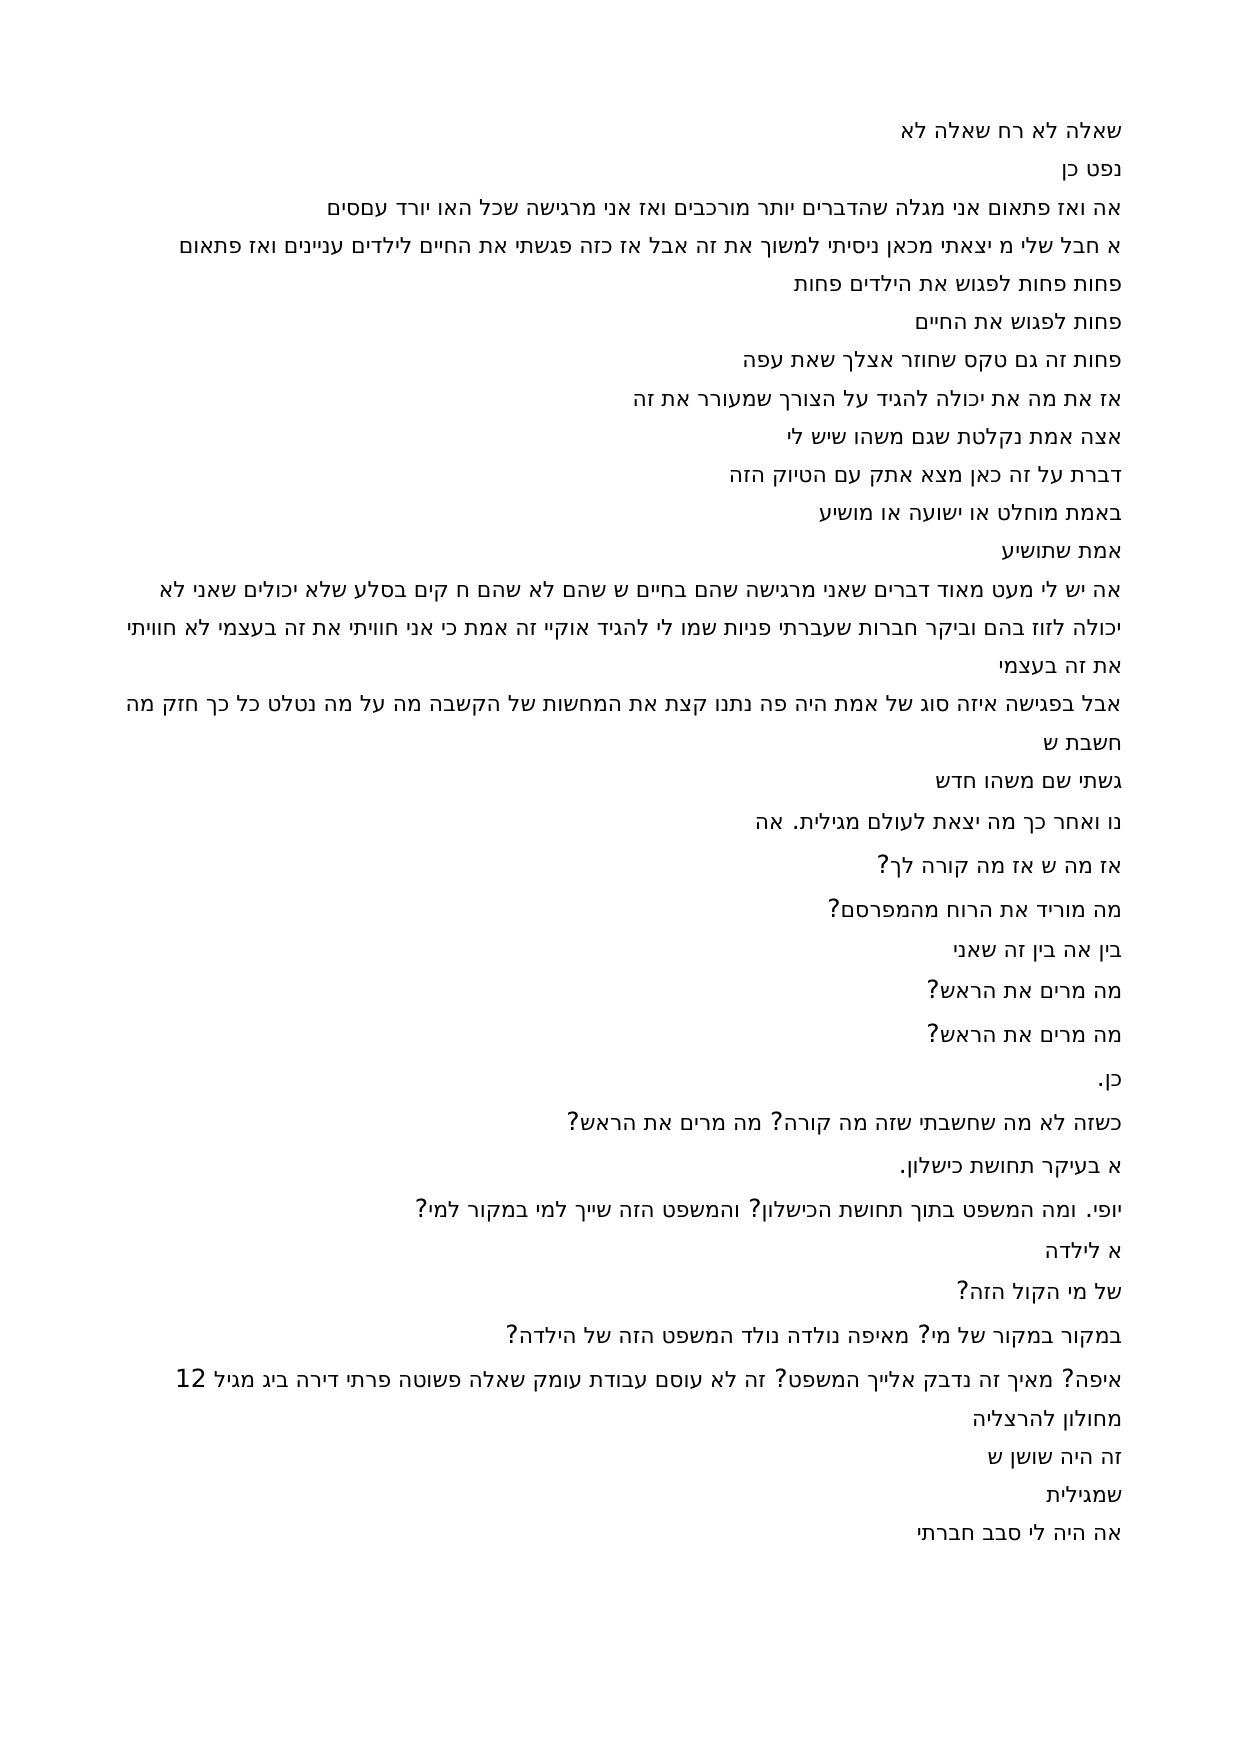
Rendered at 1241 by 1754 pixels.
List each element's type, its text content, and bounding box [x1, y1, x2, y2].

text אז מה ש אז מה קורה לך? [118, 850, 1122, 879]
text אה היה לי סבב חברתי [118, 1521, 1122, 1546]
text מה מוריד את הרוח מהמפרסם? [118, 894, 1122, 923]
text שאלה לא רח שאלה לא [118, 118, 1122, 144]
text דברת על זה כאן מצא אתק עם הטיוק הזה [118, 462, 1122, 488]
text אה ואז פתאום אני מגלה שהדברים יותר מורכבים ואז אני מרגישה שכל האו יורד עםסים [118, 194, 1122, 220]
text פחות זה גם טקס שחוזר אצלך שאת עפה [118, 347, 1122, 373]
text אמת שתושיע [118, 539, 1122, 564]
text פחות פחות לפגוש את הילדים פחות [118, 271, 1122, 297]
text יופי. ומה המשפט בתוך תחושת הכישלון? והמשפט הזה שייך למי במקור למי? [118, 1194, 1122, 1224]
text מה מרים את הראש? [118, 976, 1122, 1005]
text באמת מוחלט או ישועה או מושיע [118, 500, 1122, 526]
text שמגילית [118, 1482, 1122, 1508]
text א בעיקר תחושת כישלון. [118, 1151, 1122, 1180]
text אצה אמת נקלטת שגם משהו שיש לי [118, 424, 1122, 449]
text איפה? מאיך זה נדבק אלייך המשפט? זה לא עוסם עבודת עומק שאלה פשוטה פרתי דירה ביג מגיל 12 מחולון להרצליה [118, 1364, 1122, 1431]
text בין אה בין זה שאני [118, 937, 1122, 963]
text אז את מה את יכולה להגיד על הצורך שמעורר את זה [118, 386, 1122, 411]
text נו ואחר כך מה יצאת לעולם מגילית. אה [118, 806, 1122, 835]
text של מי הקול הזה? [118, 1276, 1122, 1306]
text נפט כן [118, 156, 1122, 182]
text כשזה לא מה שחשבתי שזה מה קורה? מה מרים את הראש? [118, 1107, 1122, 1136]
text א לילדה [118, 1238, 1122, 1264]
text כן. [118, 1063, 1122, 1092]
text במקור במקור של מי? מאיפה נולדה נולד המשפט הזה של הילדה? [118, 1320, 1122, 1349]
text גשתי שם משהו חדש [118, 768, 1122, 793]
text זה היה שושן ש [118, 1444, 1122, 1469]
text אה יש לי מעט מאוד דברים שאני מרגישה שהם בחיים ש שהם לא שהם ח קים בסלע שלא יכולים שאני לא יכולה לזוז בהם וביקר חברות שעברתי פניות שמו לי להגיד אוקיי זה אמת כי אני חוויתי את זה בעצמי לא חוויתי את זה בעצמי [118, 577, 1122, 679]
text אבל בפגישה איזה סוג של אמת היה פה נתנו קצת את המחשות של הקשבה מה על מה נטלט כל כך חזק מה חשבת ש [118, 692, 1122, 755]
text מה מרים את הראש? [118, 1019, 1122, 1049]
text א חבל שלי מ יצאתי מכאן ניסיתי למשוך את זה אבל אז כזה פגשתי את החיים לילדים עניינים ואז פתאום [118, 233, 1122, 258]
text פחות לפגוש את החיים [118, 309, 1122, 335]
